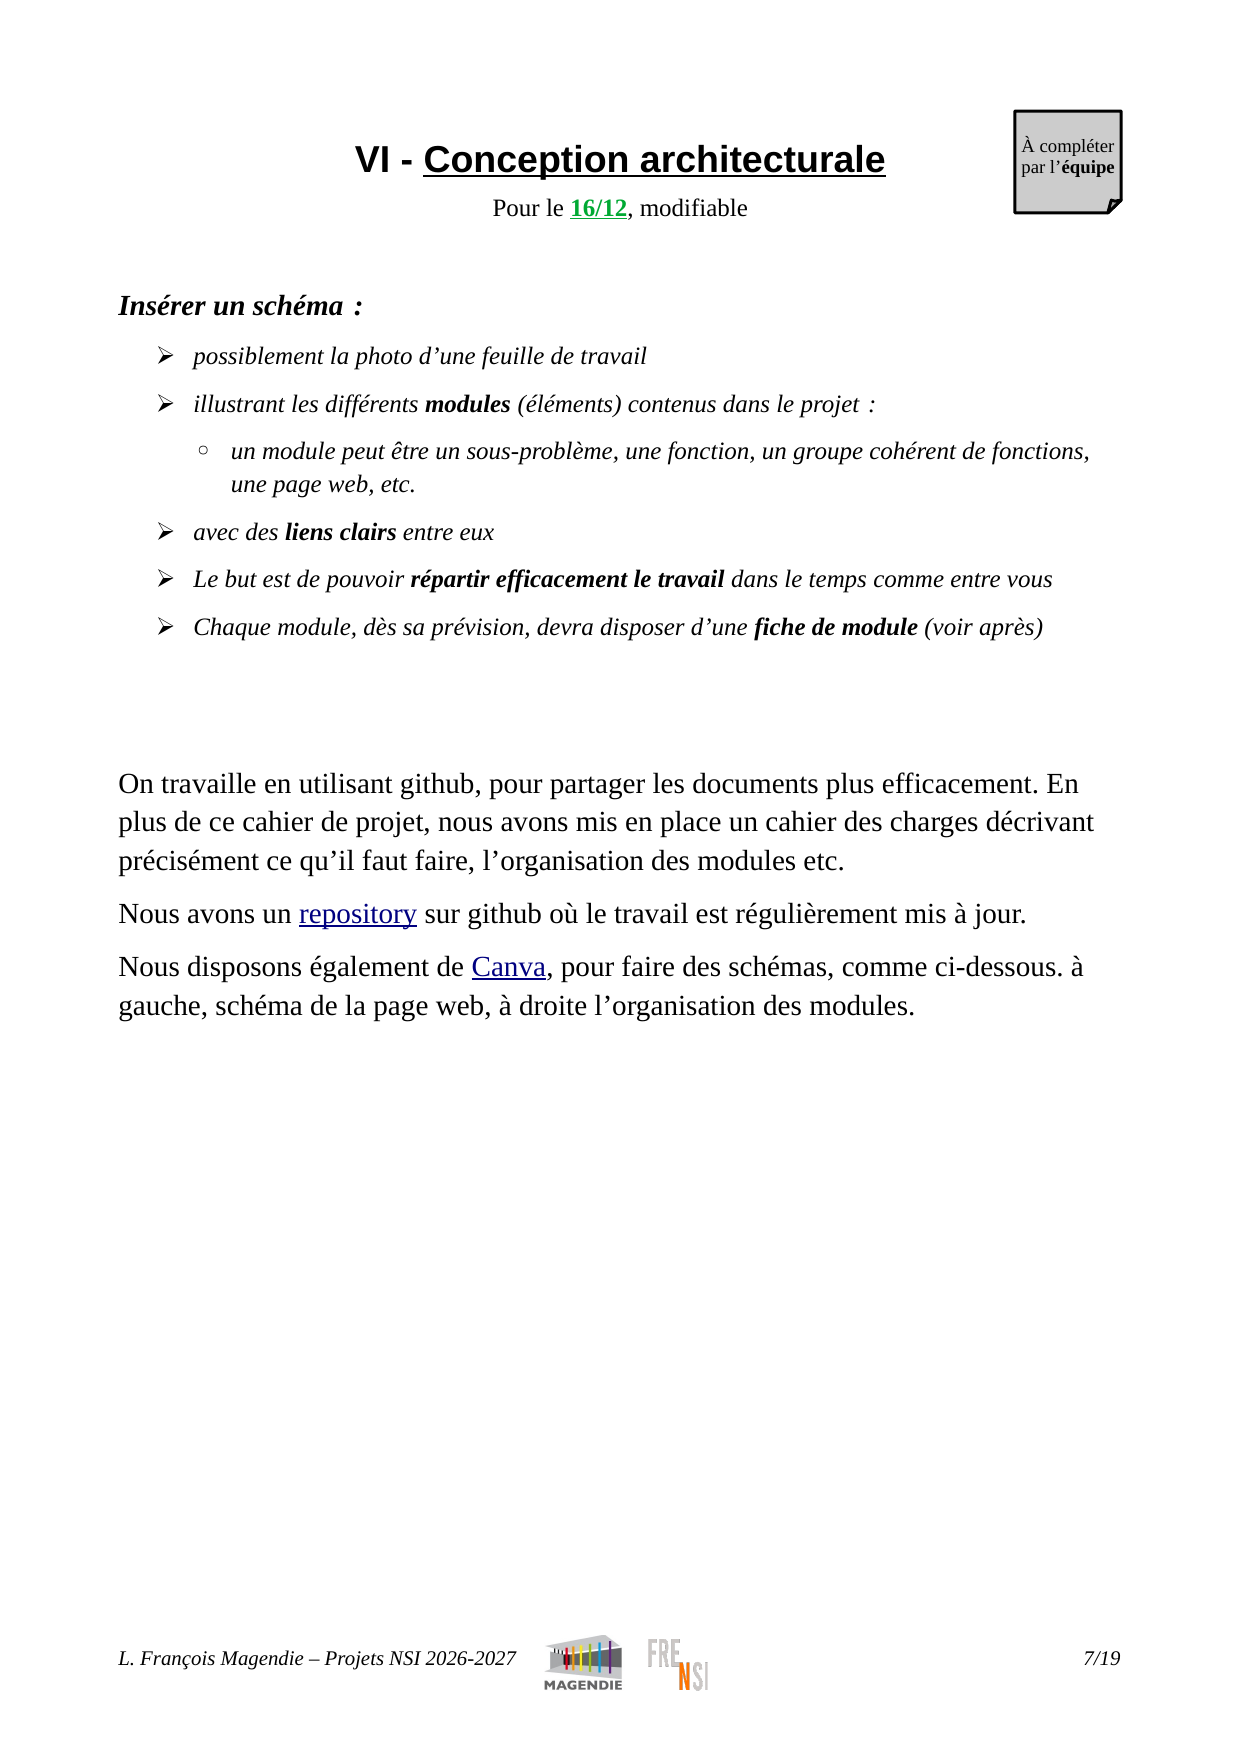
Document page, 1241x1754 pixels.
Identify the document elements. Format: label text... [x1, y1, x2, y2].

subtitle Conception architecturale [118, 137, 1013, 180]
list illustrant les différents modules (éléments) contenus dans le projet : [156, 389, 1122, 417]
text Pour le 16/12, modifiable [118, 193, 1122, 222]
text Insérer un schéma : [118, 288, 1122, 322]
list Le but est de pouvoir répartir efficacement le travail dans le temps comme entre vous [156, 564, 1122, 593]
list avec des liens clairs entre eux [156, 517, 1122, 546]
list Chaque module, dès sa prévision, devra disposer d’une fiche de module (voir après) [156, 612, 1122, 641]
list possiblement la photo d’une feuille de travail [156, 341, 1122, 370]
picture [648, 1639, 708, 1691]
text Nous avons un repository sur github où le travail est régulièrement mis à jour. [118, 896, 1122, 930]
list un module peut être un sous-problème, une fonction, un groupe cohérent de fonctions, une page web, etc. [193, 436, 1122, 498]
text Nous disposons également de Canva, pour faire des schémas, comme ci-dessous. à gauche, schéma de la page web, à droite l’organisation des modules. [118, 949, 1122, 1021]
picture [532, 1635, 633, 1695]
text On travaille en utilisant github, pour partager les documents plus efficacement. En plus de ce cahier de projet, nous avons mis en place un cahier des charges décrivant précisément ce qu’il faut faire, l’organisation des modules etc. [118, 766, 1122, 877]
